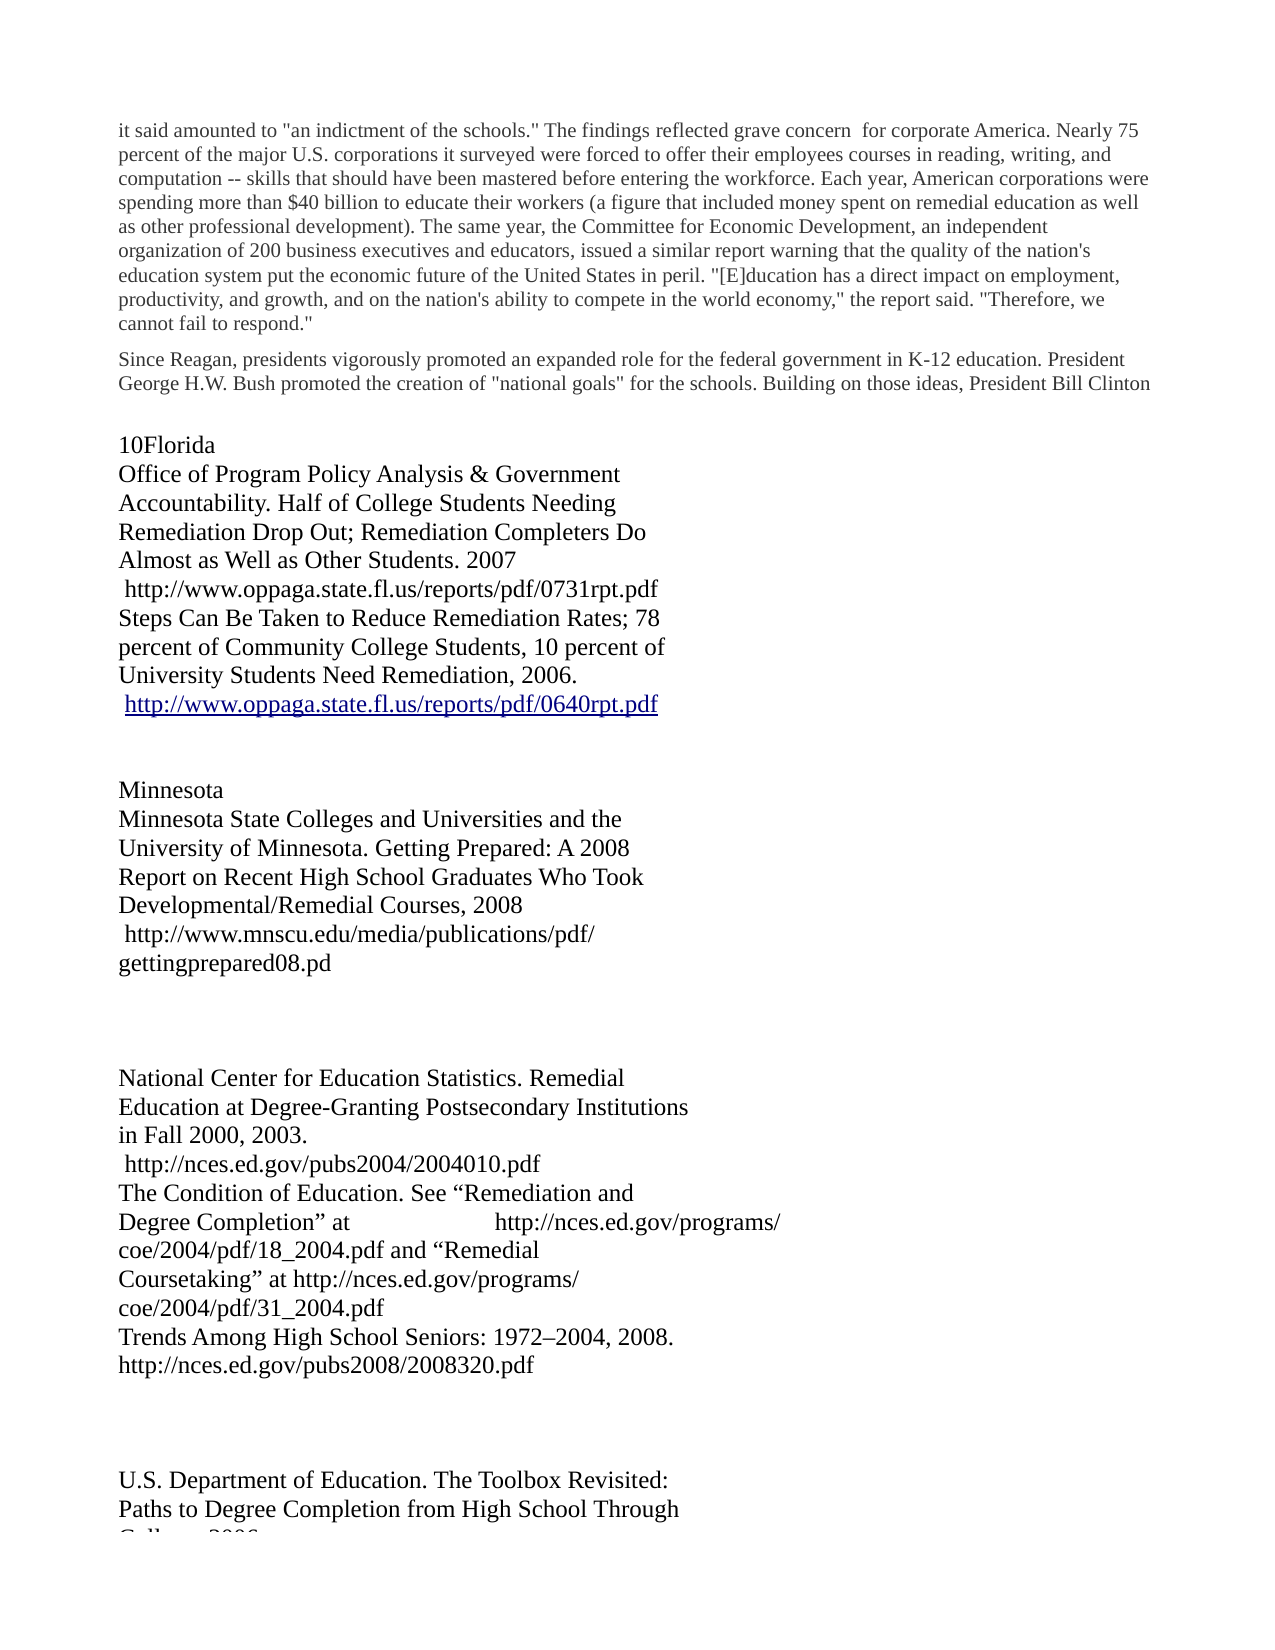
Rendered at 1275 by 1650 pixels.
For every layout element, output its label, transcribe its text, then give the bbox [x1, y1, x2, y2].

text Since Reagan, presidents vigorously promoted an expanded role for the federal government in K-12 education. President George H.W. Bush promoted the creation of "national goals" for the schools. Building on those ideas, President Bill Clinton [118, 347, 1157, 395]
text it said amounted to "an indictment of the schools." The findings reflected grave concern for corporate America. Nearly 75 percent of the major U.S. corporations it surveyed were forced to offer their employees courses in reading, writing, and computation -- skills that should have been mastered before entering the workforce. Each year, American corporations were spending more than $40 billion to educate their workers (a figure that included money spent on remedial education as well as other professional development). The same year, the Committee for Economic Development, an independent organization of 200 business executives and educators, issued a similar report warning that the quality of the nation's education system put the economic future of the United States in peril. "[E]ducation has a direct impact on employment, productivity, and growth, and on the nation's ability to compete in the world economy," the report said. "Therefore, we cannot fail to respond." [118, 118, 1157, 335]
